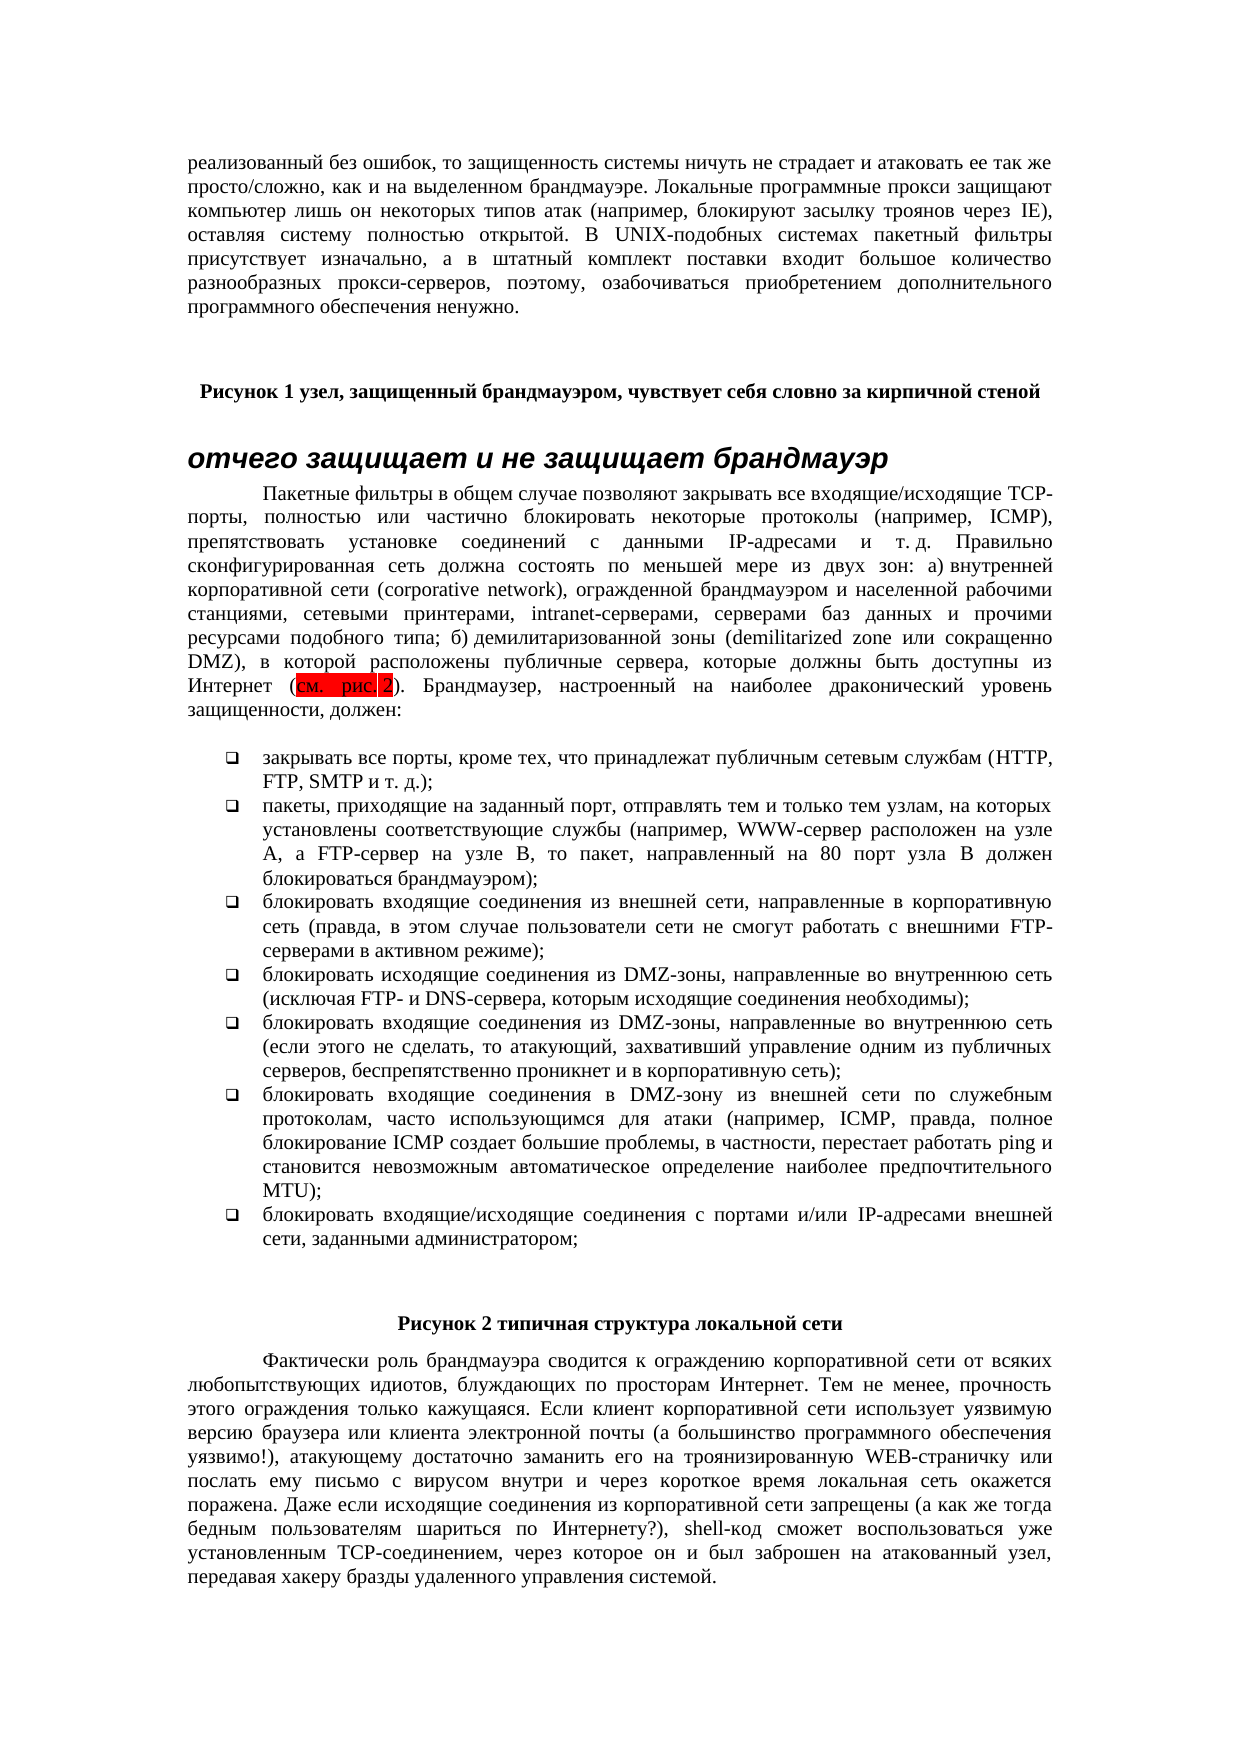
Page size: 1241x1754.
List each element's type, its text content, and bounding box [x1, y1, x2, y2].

subtitle отчего защищает и не защищает брандмауэр [187, 441, 1053, 474]
list блокировать входящие/исходящие соединения с портами и/или IP-адресами внешней сети, заданными администратором; [225, 1202, 1053, 1250]
text Фактически роль брандмауэра сводится к ограждению корпоративной сети от всяких любопытствующих идиотов, блуждающих по просторам Интернет. Тем не менее, прочность этого ограждения только кажущаяся. Если клиент корпоративной сети использует уязвимую версию браузера или клиента электронной почты (а большинство программного обеспечения уязвимо!), атакующему достаточно заманить его на троянизированную WEB-страничку или послать ему письмо с вирусом внутри и через короткое время локальная сеть окажется поражена. Даже если исходящие соединения из корпоративной сети запрещены (а как же тогда бедным пользователям шариться по Интернету?), shell-код сможет воспользоваться уже установленным TCP-соединением, через которое он и был заброшен на атакованный узел, передавая хакеру бразды удаленного управления системой. [187, 1348, 1053, 1588]
list блокировать входящие соединения из внешней сети, направленные в корпоративную сеть (правда, в этом случае пользователи сети не смогут работать с внешними FTP-серверами в активном режиме); [225, 889, 1053, 962]
list блокировать входящие соединения в DMZ-зону из внешней сети по служебным протоколам, часто использующимся для атаки (например, ICMP, правда, полное блокирование ICMP создает большие проблемы, в частности, перестает работать ping и становится невозможным автоматическое определение наиболее предпочтительного MTU); [225, 1082, 1053, 1202]
text реализованный без ошибок, то защищенность системы ничуть не страдает и атаковать ее так же просто/сложно, как и на выделенном брандмауэре. Локальные программные прокси защищают компьютер лишь он некоторых типов атак (например, блокируют засылку троянов через IE), оставляя систему полностью открытой. В UNIX-подобных системах пакетный фильтры присутствует изначально, а в штатный комплект поставки входит большое количество разнообразных прокси-серверов, поэтому, озабочиваться приобретением дополнительного программного обеспечения ненужно. [187, 150, 1053, 318]
list закрывать все порты, кроме тех, что принадлежат публичным сетевым службам (HTTP, FTP, SMTP и т. д.); [225, 745, 1053, 793]
text Рисунок 1 узел, защищенный брандмауэром, чувствует себя словно за кирпичной стеной [187, 379, 1053, 403]
list блокировать исходящие соединения из DMZ-зоны, направленные во внутреннюю сеть (исключая FTP- и DNS-сервера, которым исходящие соединения необходимы); [225, 962, 1053, 1010]
list пакеты, приходящие на заданный порт, отправлять тем и только тем узлам, на которых установлены соответствующие службы (например, WWW-сервер расположен на узле А, а FTP-сервер на узле B, то пакет, направленный на 80 порт узла B должен блокироваться брандмауэром); [225, 793, 1053, 889]
text Рисунок 2 типичная структура локальной сети [187, 1311, 1053, 1335]
list блокировать входящие соединения из DMZ-зоны, направленные во внутреннюю сеть (если этого не сделать, то атакующий, захвативший управление одним из публичных серверов, беспрепятственно проникнет и в корпоративную сеть); [225, 1010, 1053, 1082]
text Пакетные фильтры в общем случае позволяют закрывать все входящие/исходящие TCP-порты, полностью или частично блокировать некоторые протоколы (например, ICMP), препятствовать установке соединений с данными IP-адресами и т. д. Правильно сконфигурированная сеть должна состоять по меньшей мере из двух зон: а) внутренней корпоративной сети (corporative network), огражденной брандмауэром и населенной рабочими станциями, сетевыми принтерами, intranet-серверами, серверами баз данных и прочими ресурсами подобного типа; б) демилитаризованной зоны (demilitarized zone или сокращенно DMZ), в которой расположены публичные сервера, которые должны быть доступны из Интернет (см. рис. 2). Брандмаузер, настроенный на наиболее драконический уровень защищенности, должен: [187, 480, 1053, 721]
